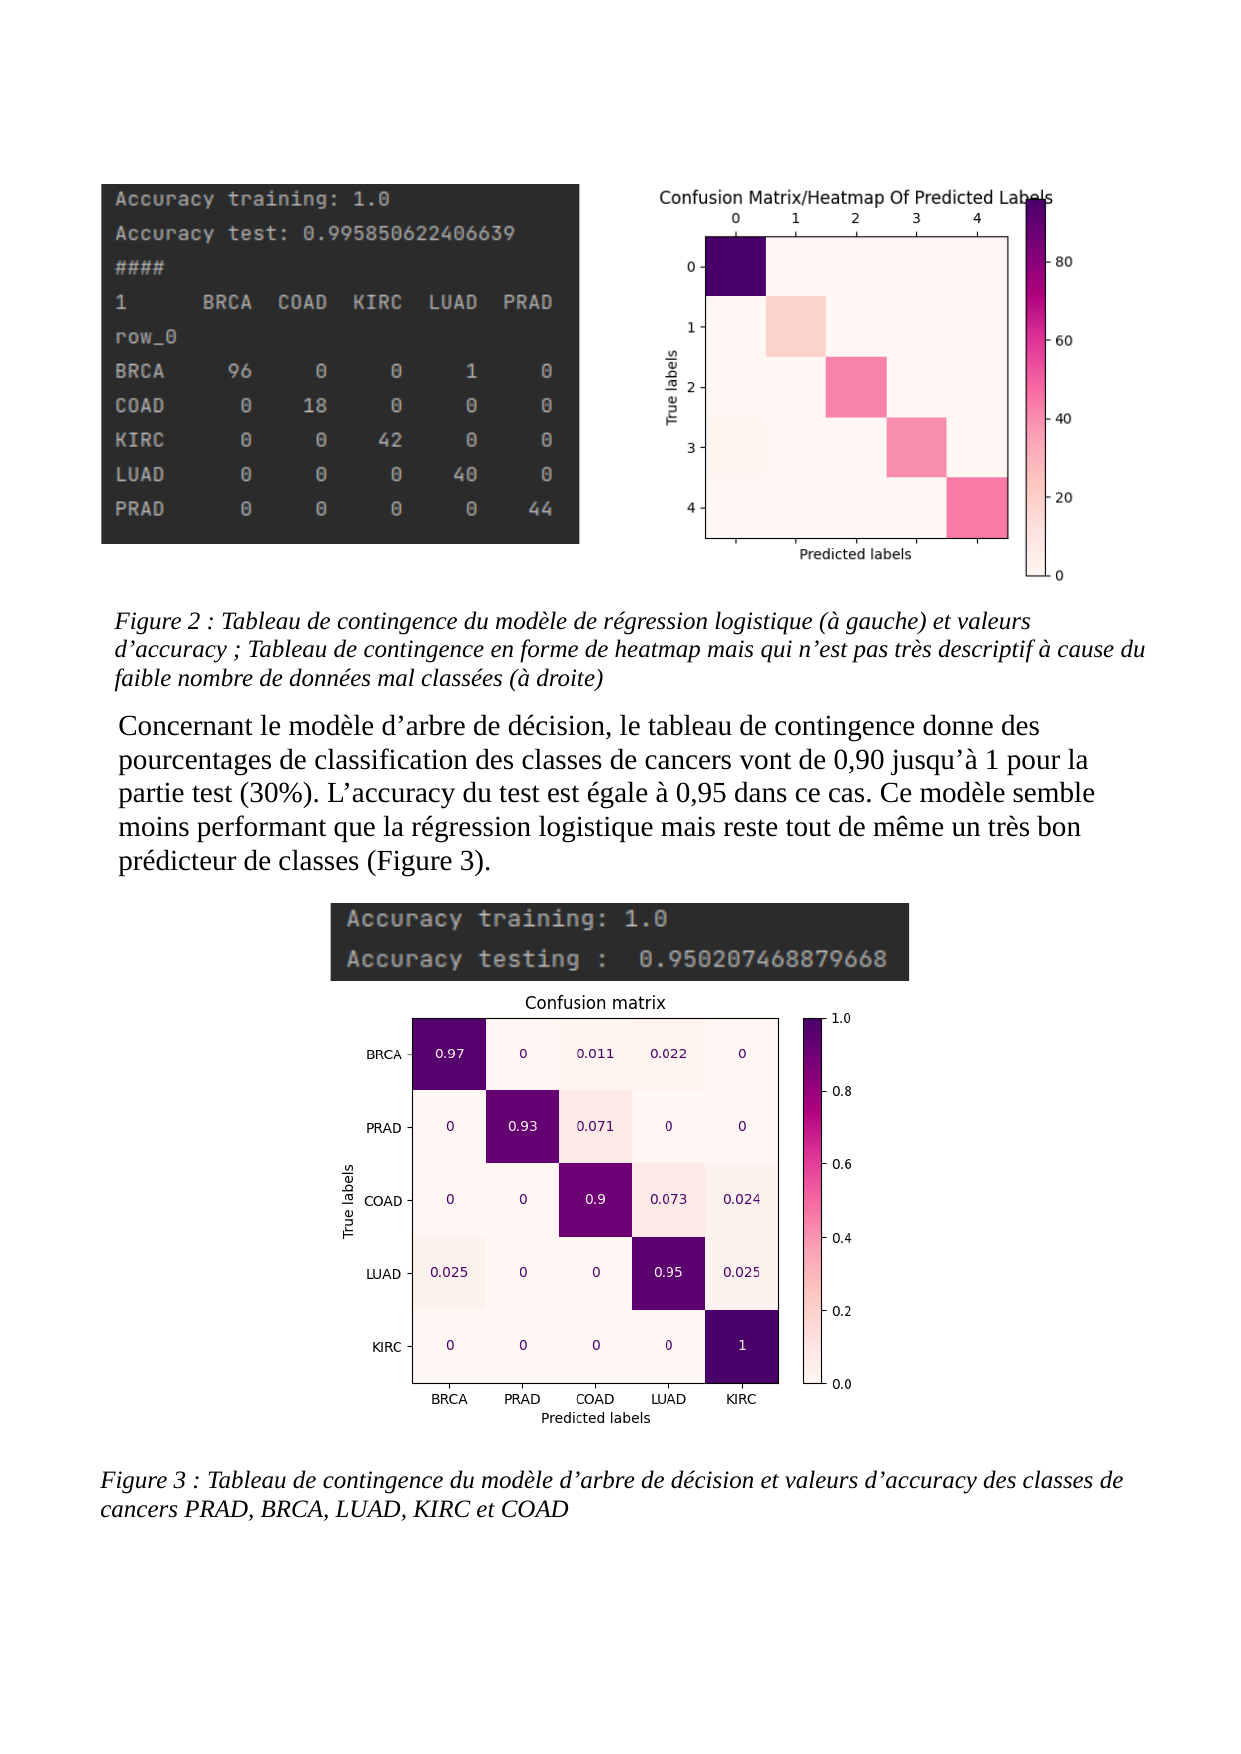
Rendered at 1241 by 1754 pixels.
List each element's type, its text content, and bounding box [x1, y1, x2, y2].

picture [101, 184, 580, 544]
picture [306, 903, 939, 1435]
text Concernant le modèle d’arbre de décision, le tableau de contingence donne des pourcentages de classification des classes de cancers vont de 0,90 jusqu’à 1 pour la partie test (30%). L’accuracy du test est égale à 0,95 dans ce cas. Ce modèle semble moins performant que la régression logistique mais reste tout de même un très bon prédicteur de classes (Figure 3). [118, 708, 1122, 876]
picture [632, 133, 1119, 619]
